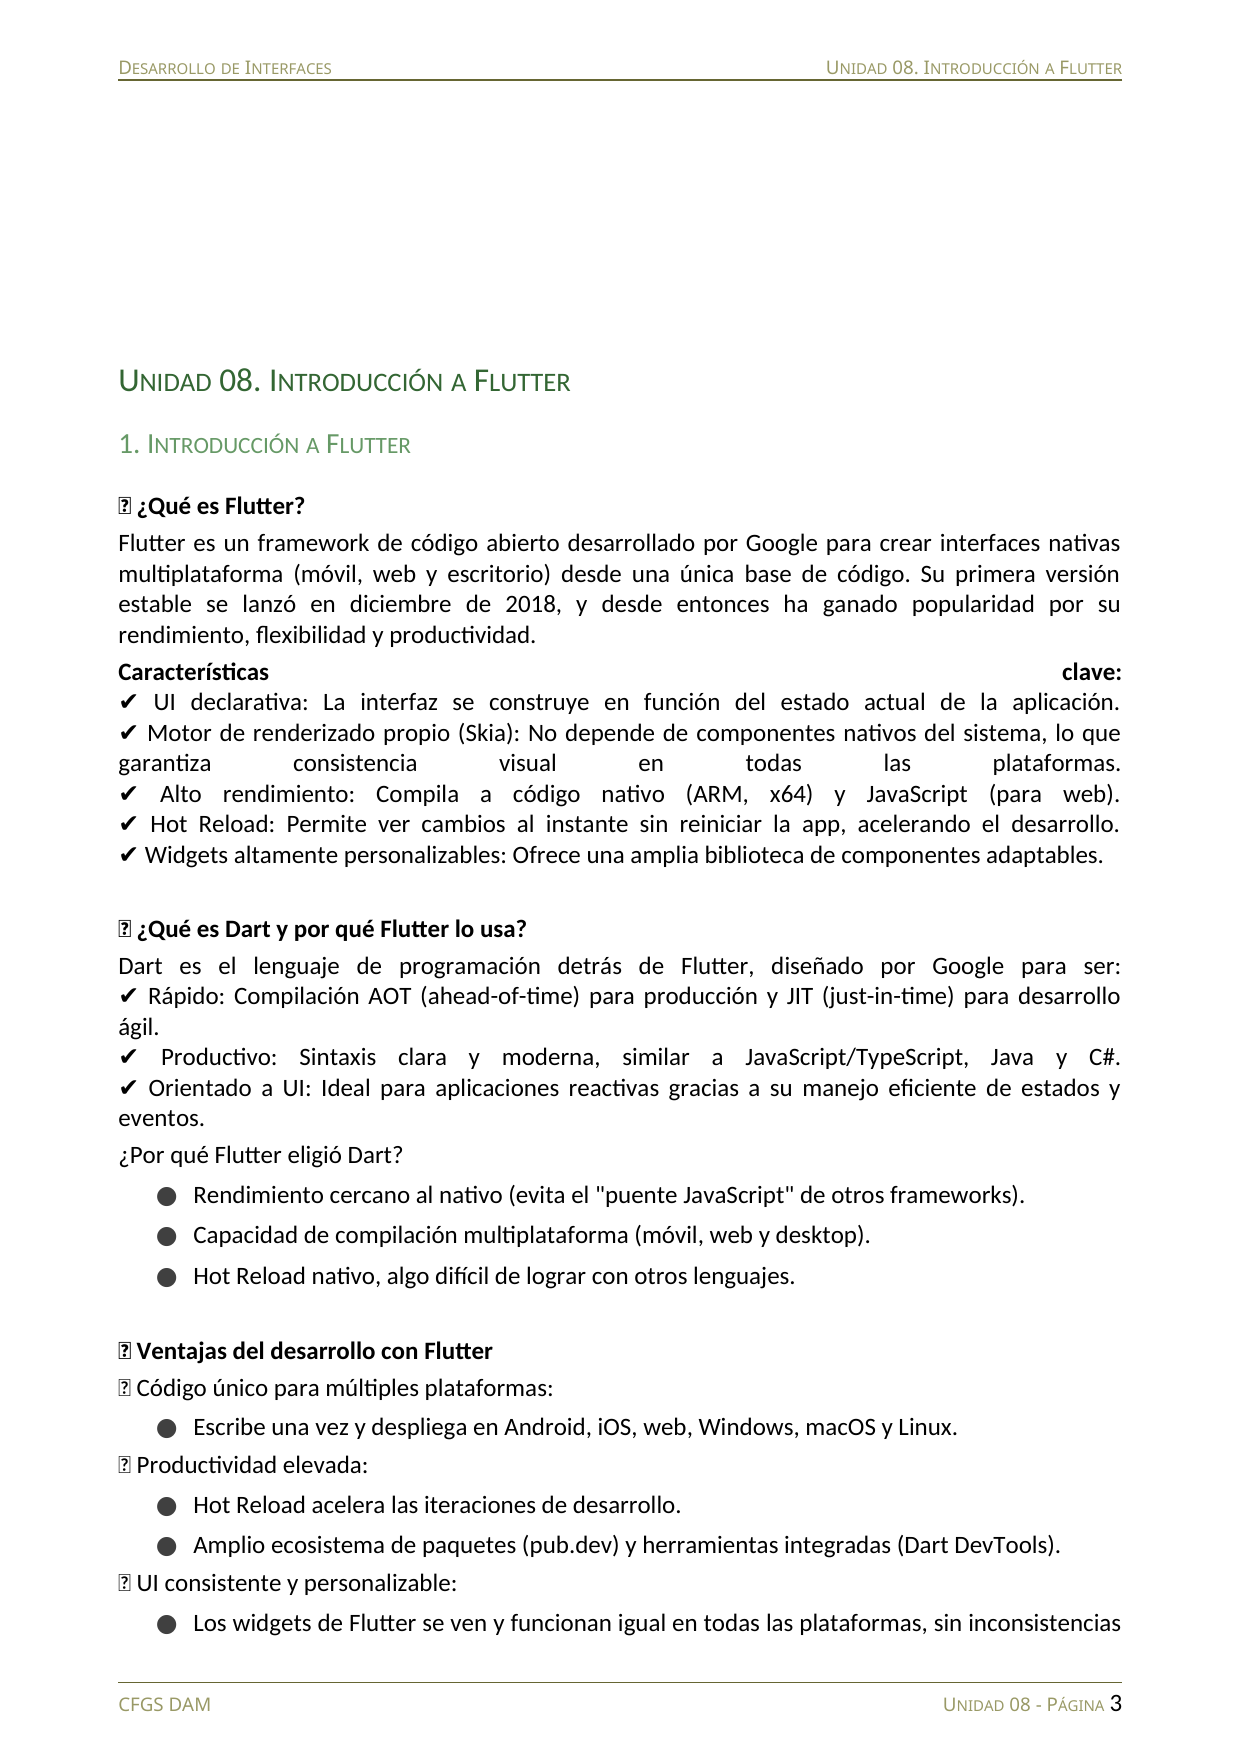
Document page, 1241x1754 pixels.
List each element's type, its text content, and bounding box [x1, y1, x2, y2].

text ¿Por qué Flutter eligió Dart? [118, 1139, 1122, 1170]
list Amplio ecosistema de paquetes (pub.dev) y herramientas integradas (Dart DevTools). [156, 1527, 1122, 1561]
text ✅ Productividad elevada: [118, 1449, 1122, 1480]
text ✅ UI consistente y personalizable: [118, 1568, 1122, 1598]
list Capacidad de compilación multiplataforma (móvil, web y desktop). [156, 1217, 1122, 1251]
text 🔷 Ventajas del desarrollo con Flutter [118, 1335, 1122, 1366]
text Dart es el lenguaje de programación detrás de Flutter, diseñado por Google para ser: ✔ Rápido: Compilación AOT (ahead-of-time) para producción y JIT (just-in-time) para desarrollo ágil. ✔ Productivo: Sintaxis clara y moderna, similar a JavaScript/TypeScript, Java y C#. ✔ Orientado a UI: Ideal para aplicaciones reactivas gracias a su manejo eficiente de estados y eventos. [118, 950, 1122, 1133]
text 🔷 ¿Qué es Flutter? [118, 490, 1122, 521]
list Escribe una vez y despliega en Android, iOS, web, Windows, macOS y Linux. [156, 1409, 1122, 1443]
text Unidad 08. Introducción a Flutter [118, 359, 1122, 400]
text Flutter es un framework de código abierto desarrollado por Google para crear interfaces nativas multiplataforma (móvil, web y escritorio) desde una única base de código. Su primera versión estable se lanzó en diciembre de 2018, y desde entonces ha ganado popularidad por su rendimiento, flexibilidad y productividad. [118, 527, 1122, 649]
list Hot Reload nativo, algo difícil de lograr con otros lenguajes. [156, 1258, 1122, 1292]
list Rendimiento cercano al nativo (evita el "puente JavaScript" de otros frameworks). [156, 1177, 1122, 1211]
subtitle 1. Introducción a Flutter [118, 425, 1122, 460]
list Hot Reload acelera las iteraciones de desarrollo. [156, 1487, 1122, 1521]
text 🔷 ¿Qué es Dart y por qué Flutter lo usa? [118, 913, 1122, 943]
text ✅ Código único para múltiples plataformas: [118, 1372, 1122, 1403]
list Los widgets de Flutter se ven y funcionan igual en todas las plataformas, sin inconsistencias [156, 1604, 1122, 1639]
text Características clave: ✔ UI declarativa: La interfaz se construye en función del estado actual de la aplicación. ✔ Motor de renderizado propio (Skia): No depende de componentes nativos del sistema, lo que garantiza consistencia visual en todas las plataformas. ✔ Alto rendimiento: Compila a código nativo (ARM, x64) y JavaScript (para web). ✔ Hot Reload: Permite ver cambios al instante sin reiniciar la app, acelerando el desarrollo. ✔ Widgets altamente personalizables: Ofrece una amplia biblioteca de componentes adaptables. [118, 656, 1122, 869]
